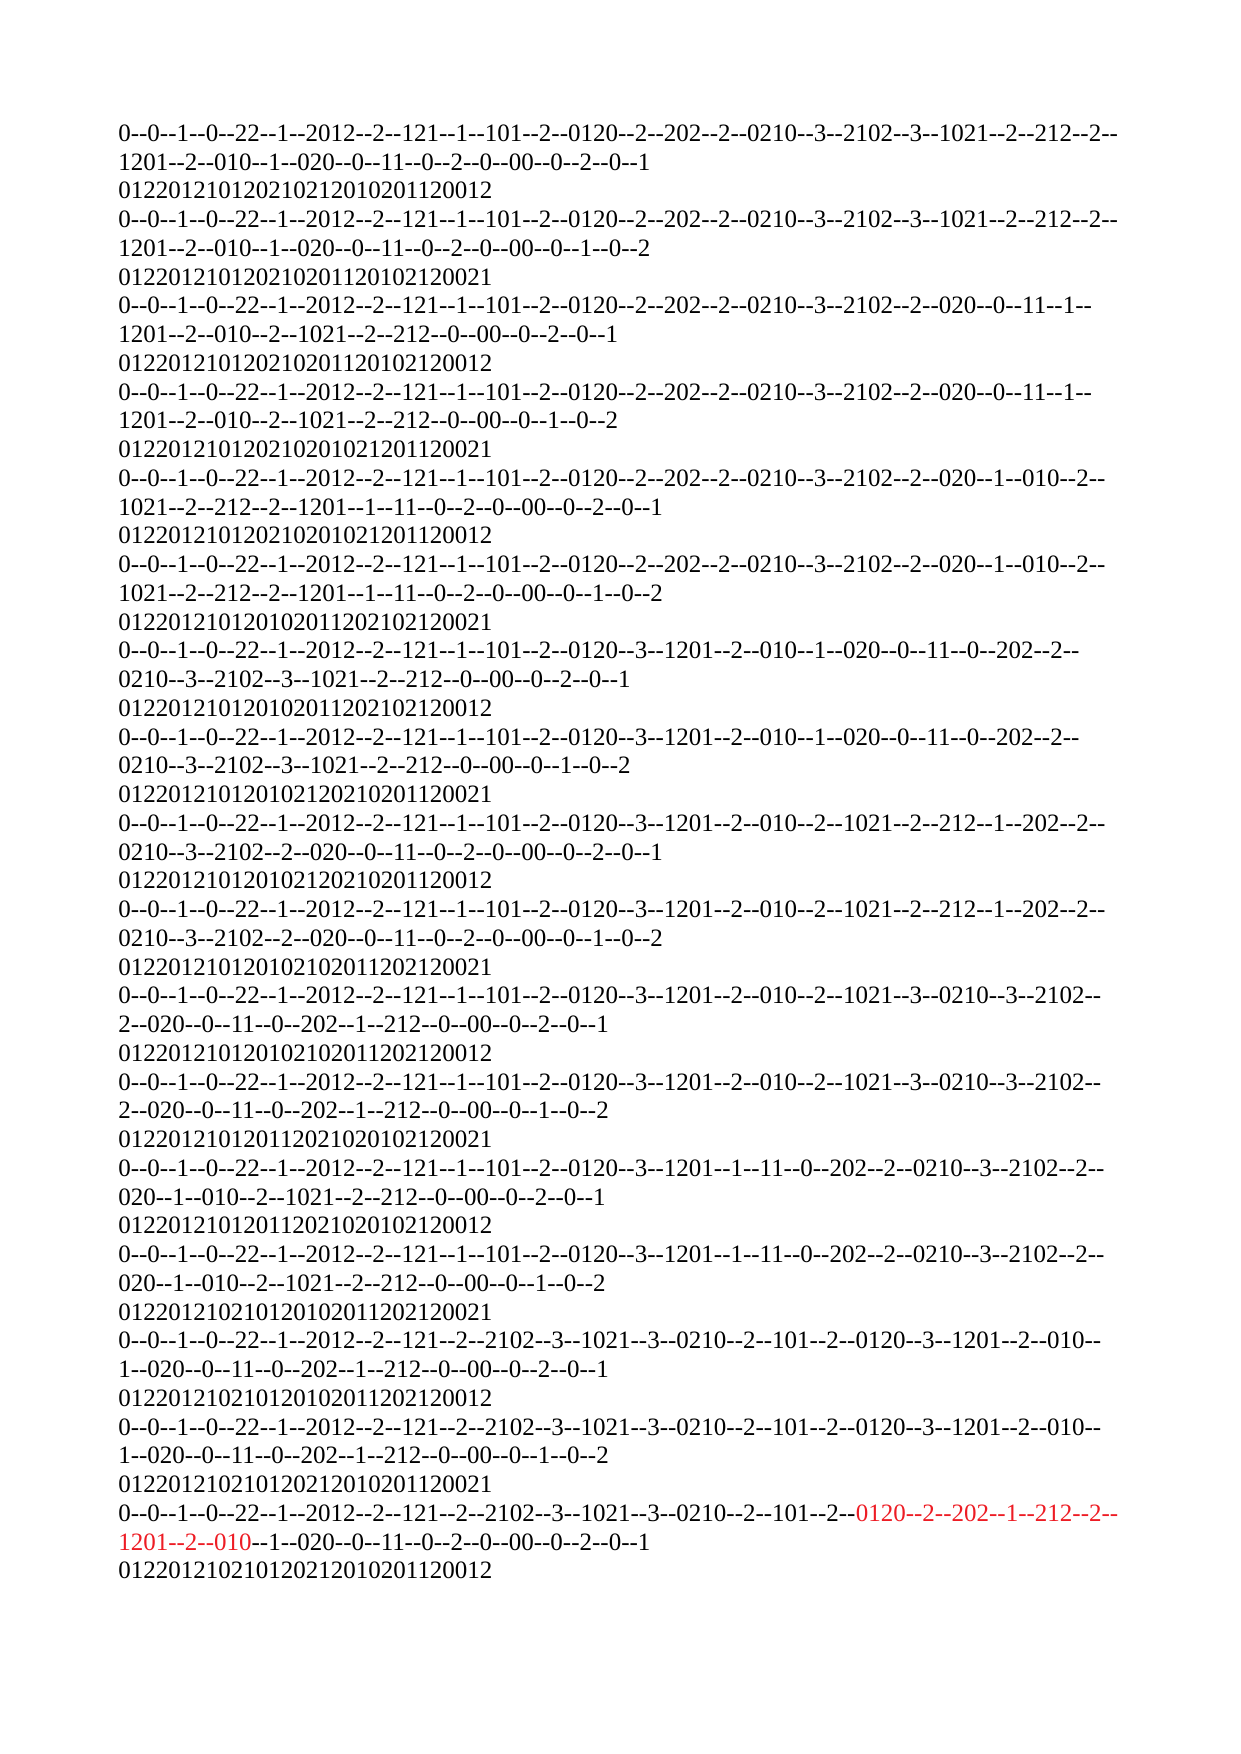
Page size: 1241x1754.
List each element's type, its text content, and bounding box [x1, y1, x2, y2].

text 012201210120102120210201120012 [118, 866, 1122, 894]
text 012201210120210201021201120021 [118, 434, 1122, 463]
text 012201210120102011202102120012 [118, 693, 1122, 722]
text 012201210120102102011202120021 [118, 952, 1122, 981]
text 012201210120210201120102120012 [118, 348, 1122, 377]
text 0--0--1--0--22--1--2012--2--121--1--101--2--0120--2--202--2--0210--3--2102--3--1021--2--212--2--1201--2--010--1--020--0--11--0--2--0--00--0--1--0--2 [118, 204, 1122, 262]
text 0--0--1--0--22--1--2012--2--121--1--101--2--0120--2--202--2--0210--3--2102--3--1021--2--212--2--1201--2--010--1--020--0--11--0--2--0--00--0--2--0--1 [118, 118, 1122, 176]
text 0--0--1--0--22--1--2012--2--121--1--101--2--0120--3--1201--2--010--2--1021--3--0210--3--2102--2--020--0--11--0--202--1--212--0--00--0--1--0--2 [118, 1067, 1122, 1124]
text 012201210120210201120102120021 [118, 262, 1122, 291]
text 0--0--1--0--22--1--2012--2--121--1--101--2--0120--3--1201--1--11--0--202--2--0210--3--2102--2--020--1--010--2--1021--2--212--0--00--0--2--0--1 [118, 1153, 1122, 1211]
text 0--0--1--0--22--1--2012--2--121--1--101--2--0120--3--1201--1--11--0--202--2--0210--3--2102--2--020--1--010--2--1021--2--212--0--00--0--1--0--2 [118, 1239, 1122, 1297]
text 0--0--1--0--22--1--2012--2--121--2--2102--3--1021--3--0210--2--101--2--0120--3--1201--2--010--1--020--0--11--0--202--1--212--0--00--0--2--0--1 [118, 1326, 1122, 1383]
text 012201210120102102011202120012 [118, 1038, 1122, 1067]
text 0--0--1--0--22--1--2012--2--121--1--101--2--0120--3--1201--2--010--2--1021--2--212--1--202--2--0210--3--2102--2--020--0--11--0--2--0--00--0--2--0--1 [118, 808, 1122, 866]
text 0--0--1--0--22--1--2012--2--121--1--101--2--0120--3--1201--2--010--1--020--0--11--0--202--2--0210--3--2102--3--1021--2--212--0--00--0--2--0--1 [118, 636, 1122, 693]
text 012201210210120212010201120021 [118, 1469, 1122, 1498]
text 012201210120102120210201120021 [118, 779, 1122, 808]
text 0--0--1--0--22--1--2012--2--121--2--2102--3--1021--3--0210--2--101--2--0120--3--1201--2--010--1--020--0--11--0--202--1--212--0--00--0--1--0--2 [118, 1412, 1122, 1469]
text 0--0--1--0--22--1--2012--2--121--1--101--2--0120--3--1201--2--010--2--1021--2--212--1--202--2--0210--3--2102--2--020--0--11--0--2--0--00--0--1--0--2 [118, 894, 1122, 952]
text 012201210120102011202102120021 [118, 607, 1122, 636]
text 0--0--1--0--22--1--2012--2--121--1--101--2--0120--2--202--2--0210--3--2102--2--020--0--11--1--1201--2--010--2--1021--2--212--0--00--0--1--0--2 [118, 377, 1122, 434]
text 012201210120112021020102120021 [118, 1124, 1122, 1153]
text 012201210210120102011202120021 [118, 1297, 1122, 1326]
text 0--0--1--0--22--1--2012--2--121--1--101--2--0120--2--202--2--0210--3--2102--2--020--1--010--2--1021--2--212--2--1201--1--11--0--2--0--00--0--1--0--2 [118, 549, 1122, 607]
text 012201210120112021020102120012 [118, 1211, 1122, 1239]
text 0--0--1--0--22--1--2012--2--121--1--101--2--0120--3--1201--2--010--1--020--0--11--0--202--2--0210--3--2102--3--1021--2--212--0--00--0--1--0--2 [118, 722, 1122, 779]
text 012201210120210201021201120012 [118, 521, 1122, 549]
text 012201210210120212010201120012 [118, 1556, 1122, 1584]
text 0--0--1--0--22--1--2012--2--121--1--101--2--0120--2--202--2--0210--3--2102--2--020--1--010--2--1021--2--212--2--1201--1--11--0--2--0--00--0--2--0--1 [118, 463, 1122, 521]
text 012201210210120102011202120012 [118, 1383, 1122, 1412]
text 012201210120210212010201120012 [118, 176, 1122, 204]
text 0--0--1--0--22--1--2012--2--121--1--101--2--0120--2--202--2--0210--3--2102--2--020--0--11--1--1201--2--010--2--1021--2--212--0--00--0--2--0--1 [118, 291, 1122, 348]
text 0--0--1--0--22--1--2012--2--121--1--101--2--0120--3--1201--2--010--2--1021--3--0210--3--2102--2--020--0--11--0--202--1--212--0--00--0--2--0--1 [118, 981, 1122, 1038]
text 0--0--1--0--22--1--2012--2--121--2--2102--3--1021--3--0210--2--101--2--0120--2--202--1--212--2--1201--2--010--1--020--0--11--0--2--0--00--0--2--0--1 [118, 1498, 1122, 1556]
